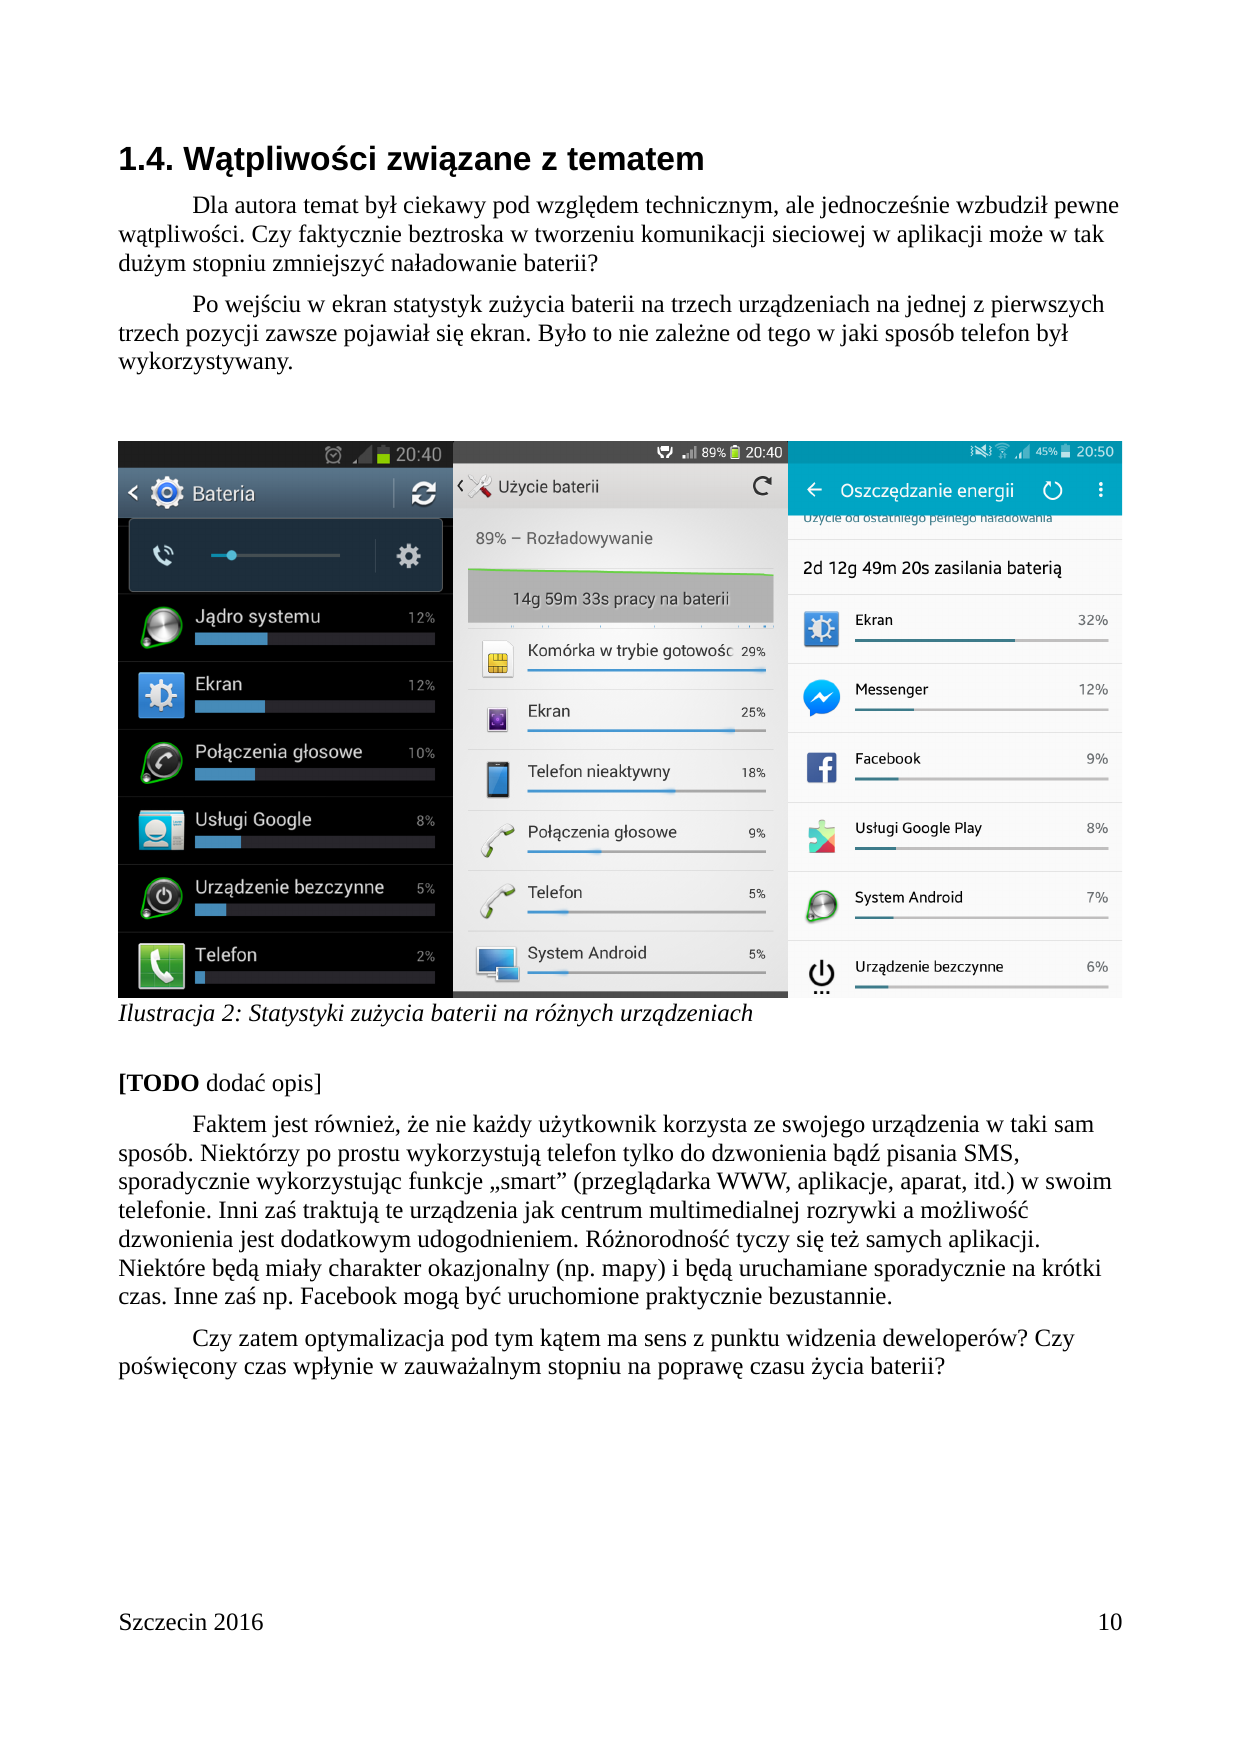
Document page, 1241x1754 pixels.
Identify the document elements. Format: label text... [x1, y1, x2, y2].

text Faktem jest również, że nie każdy użytkownik korzysta ze swojego urządzenia w taki sam sposób. Niektórzy po prostu wykorzystują telefon tylko do dzwonienia bądź pisania SMS, sporadycznie wykorzystując funkcje „smart” (przeglądarka WWW, aplikacje, aparat, itd.) w swoim telefonie. Inni zaś traktują te urządzenia jak centrum multimedialnej rozrywki a możliwość dzwonienia jest dodatkowym udogodnieniem. Różnorodność tyczy się też samych aplikacji. Niektóre będą miały charakter okazjonalny (np. mapy) i będą uruchamiane sporadycznie na krótki czas. Inne zaś np. Facebook mogą być uruchomione praktycznie bezustannie. [118, 1109, 1122, 1310]
text Dla autora temat był ciekawy pod względem technicznym, ale jednocześnie wzbudził pewne wątpliwości. Czy faktycznie beztroska w tworzeniu komunikacji sieciowej w aplikacji może w tak dużym stopniu zmniejszyć naładowanie baterii? [118, 190, 1122, 276]
text Po wejściu w ekran statystyk zużycia baterii na trzech urządzeniach na jednej z pierwszych trzech pozycji zawsze pojawiał się ekran. Było to nie zależne od tego w jaki sposób telefon był wykorzystywany. [118, 289, 1122, 375]
text Czy zatem optymalizacja pod tym kątem ma sens z punktu widzenia deweloperów? Czy poświęcony czas wpłynie w zauważalnym stopniu na poprawę czasu życia baterii? [118, 1323, 1122, 1380]
text [TODO dodać opis] [118, 1068, 1122, 1096]
subtitle 1.4. Wątpliwości związane z tematem [118, 139, 1122, 178]
text Ilustracja 2: Statystyki zużycia baterii na różnych urządzeniach [118, 998, 1122, 1026]
picture [118, 441, 1123, 998]
